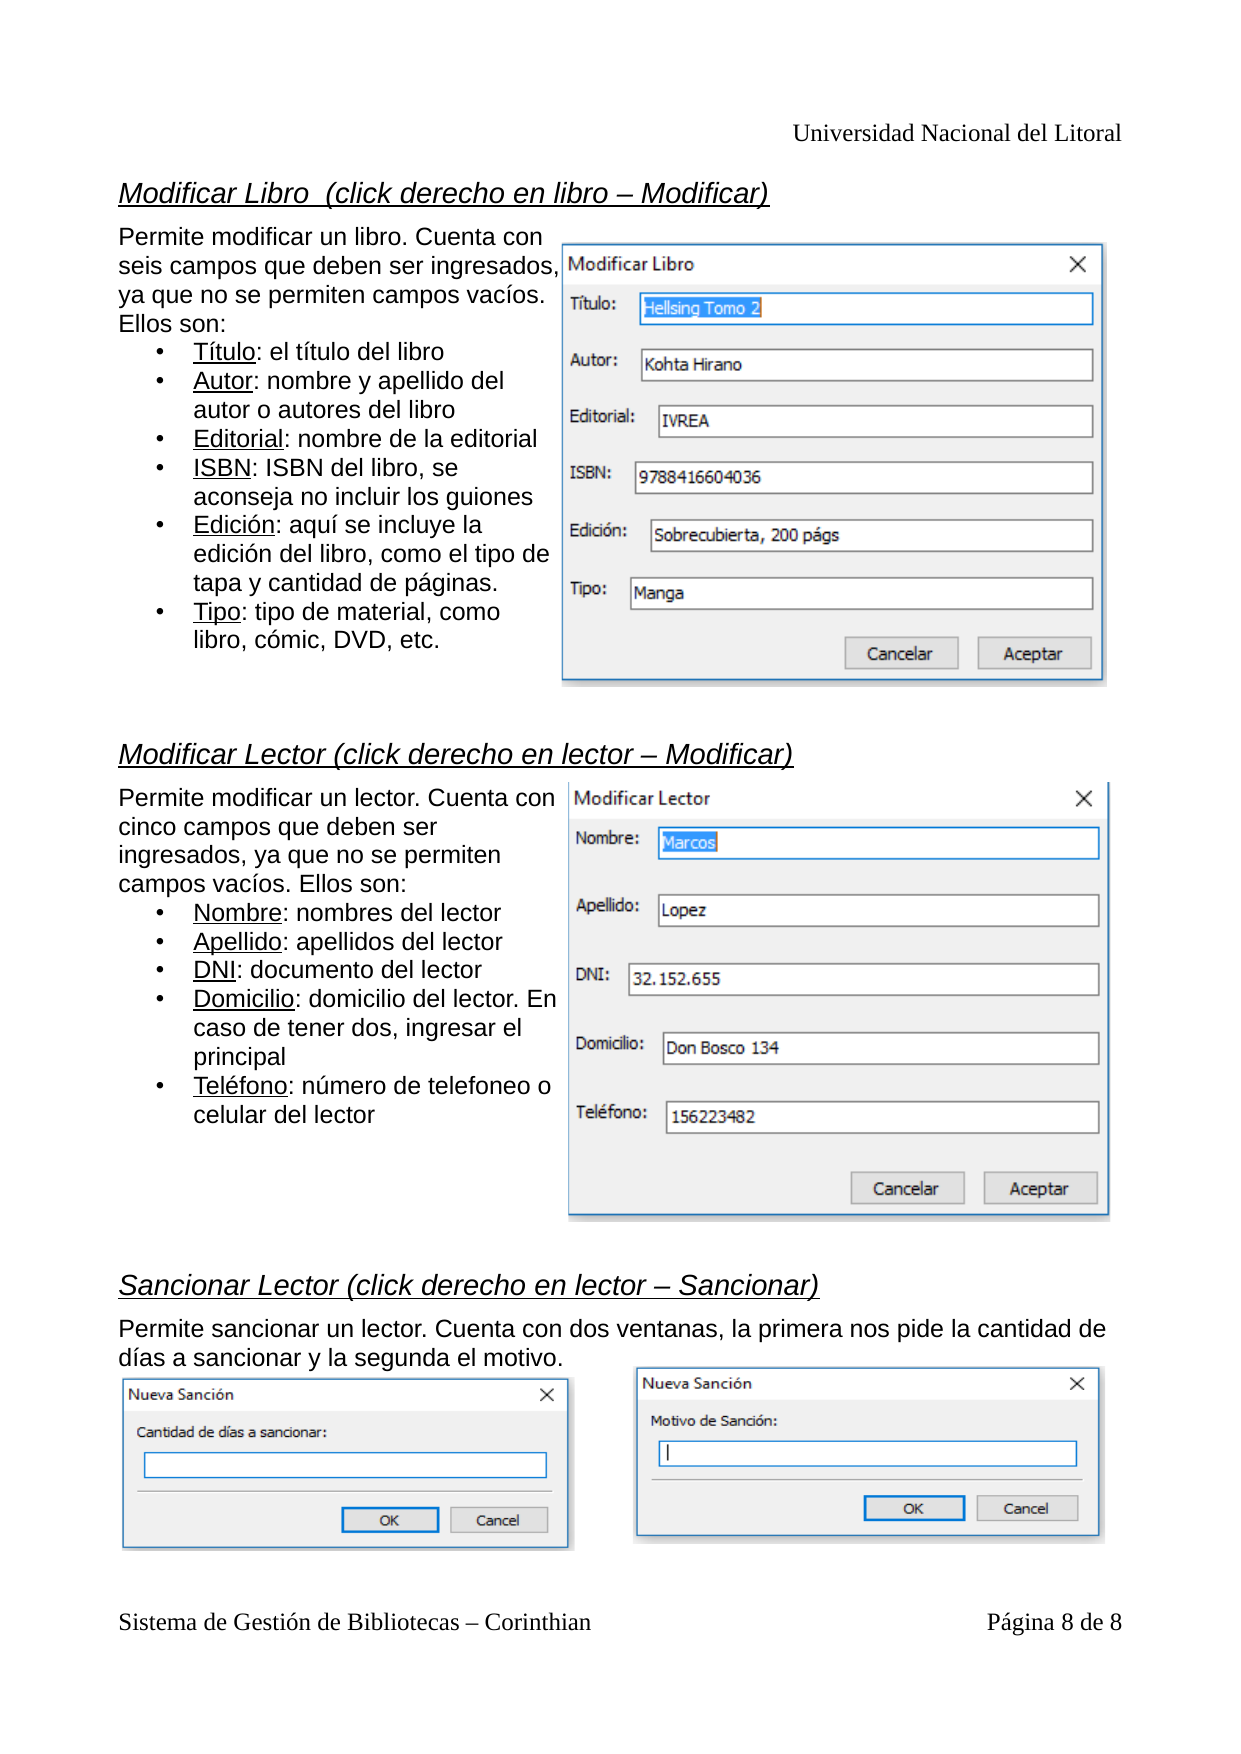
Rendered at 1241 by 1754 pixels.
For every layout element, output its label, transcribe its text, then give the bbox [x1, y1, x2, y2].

picture [607, 797, 1114, 1201]
list Editorial: nombre de la editorial [156, 366, 600, 395]
list Tipo: tipo de material, como libro, cómic, DVD, etc. [156, 539, 600, 597]
list Apellido: apellidos del lector [156, 845, 607, 874]
text Permite sancionar un lector. Cuenta con dos ventanas, la primera nos pide la cantidad de días a sancionar y la segunda el motivo. [118, 1266, 1122, 1324]
list Nombre: nombres del lector [156, 816, 607, 845]
list Teléfono: número de telefoneo o celular del lector [156, 989, 607, 1047]
list Edición: aquí se incluye la edición del libro, como el tipo de tapa y cantidad de páginas. [156, 453, 600, 539]
list DNI: documento del lector [156, 874, 607, 903]
picture [667, 1348, 1108, 1498]
picture [600, 281, 1110, 690]
list Autor: nombre y apellido del autor o autores del libro [156, 309, 600, 366]
picture [155, 1360, 578, 1505]
subtitle Modificar Libro (click derecho en libro – Modificar) [118, 176, 1122, 210]
list Título: el título del libro [156, 280, 1122, 309]
subtitle Sancionar Lector (click derecho en lector – Sancionar) [118, 1187, 1122, 1254]
subtitle Modificar Lector (click derecho en lector – Modificar) [118, 679, 1122, 746]
list ISBN: ISBN del libro, se aconseja no incluir los guiones [156, 395, 600, 453]
list Domicilio: domicilio del lector. En caso de tener dos, ingresar el principal [156, 903, 607, 989]
text Permite modificar un lector. Cuenta con cinco campos que deben ser ingresados, ya que no se permiten campos vacíos. Ellos son: [118, 759, 1122, 816]
text Permite modificar un libro. Cuenta con seis campos que deben ser ingresados, ya que no se permiten campos vacíos. Ellos son: [118, 222, 1122, 280]
